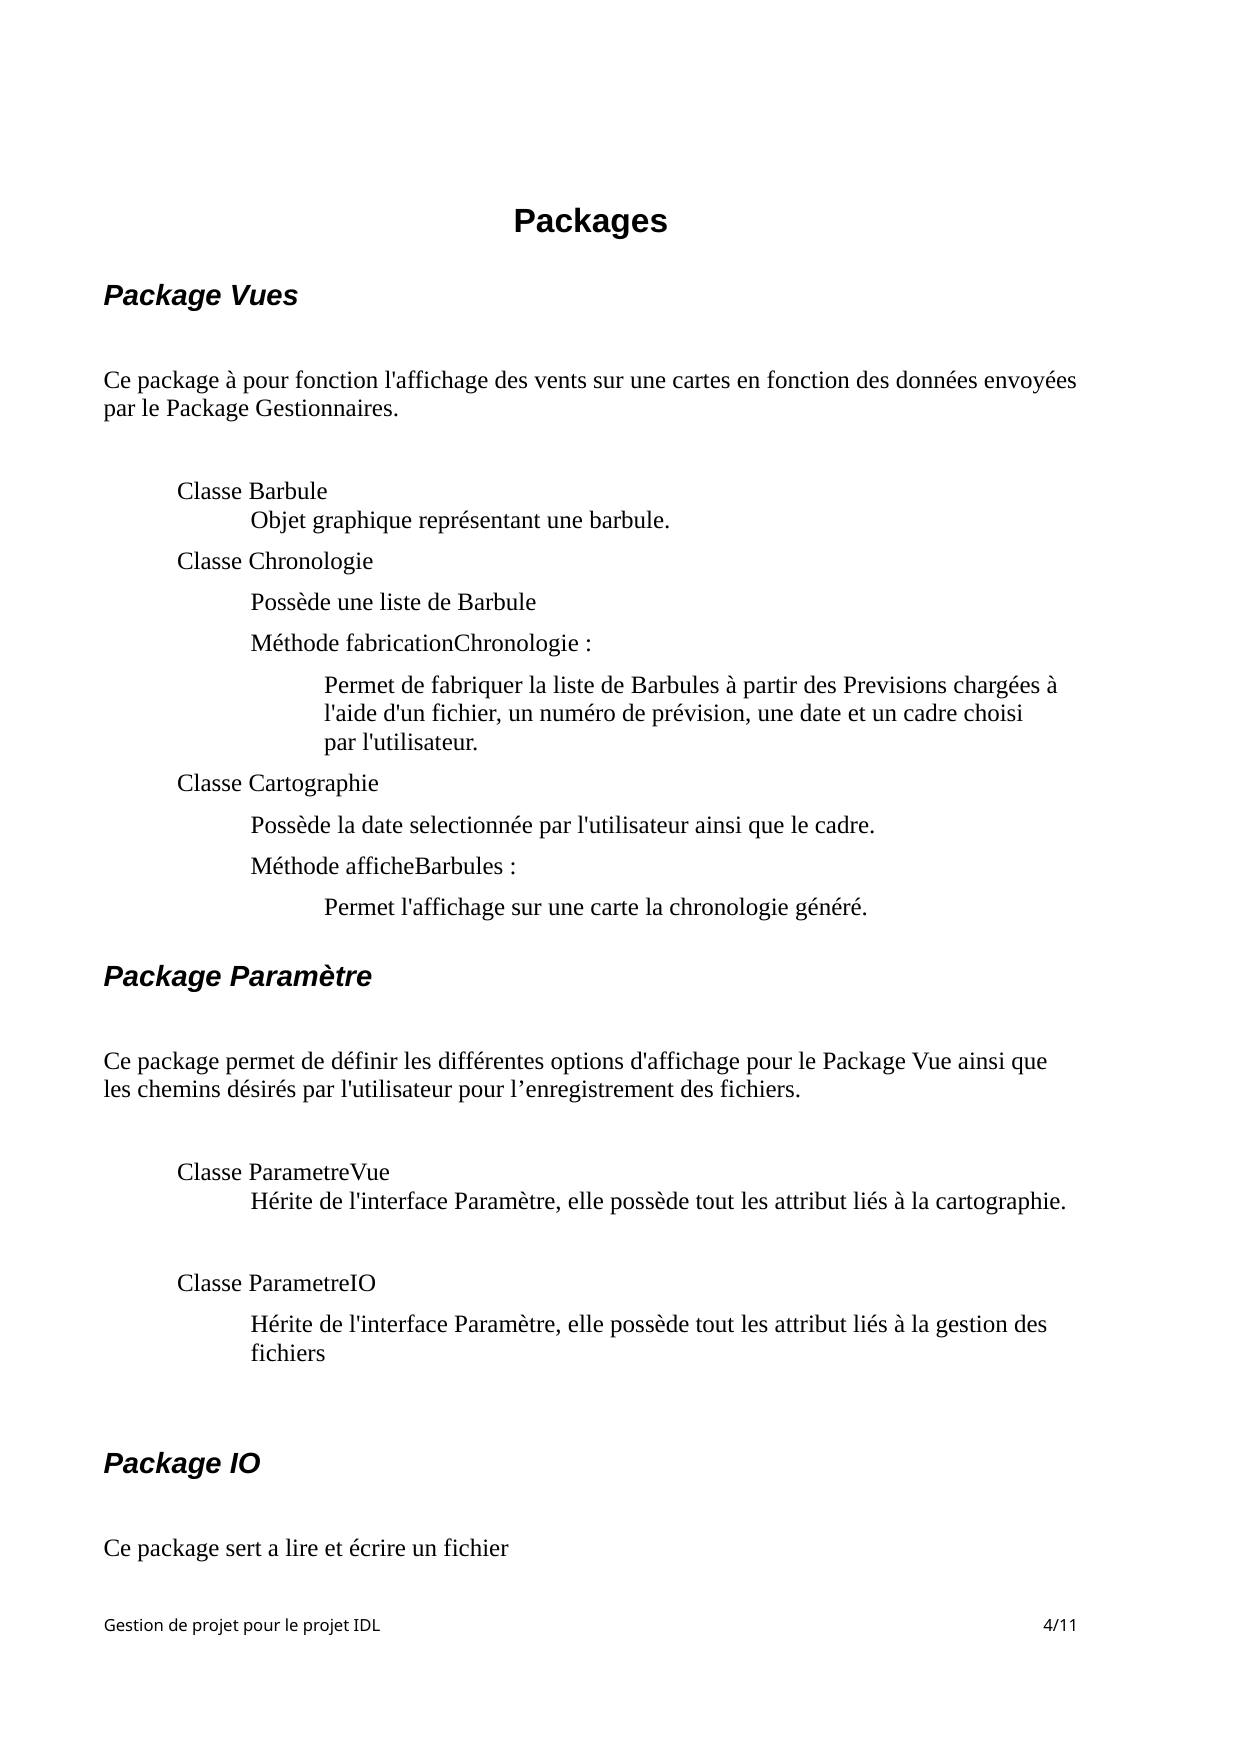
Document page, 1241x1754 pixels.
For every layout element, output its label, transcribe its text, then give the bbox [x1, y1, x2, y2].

subtitle Package IO [103, 1446, 1078, 1479]
text Permet de fabriquer la liste de Barbules à partir des Previsions chargées à l'aide d'un fichier, un numéro de prévision, une date et un cadre choisi par l'utilisateur. [103, 670, 1078, 756]
text Possède une liste de Barbule [103, 587, 1078, 616]
text Objet graphique représentant une barbule. [103, 505, 1078, 533]
text Ce package sert a lire et écrire un fichier [103, 1533, 1078, 1562]
text Permet l'affichage sur une carte la chronologie généré. [103, 892, 1078, 921]
subtitle Package Vues [103, 277, 1078, 311]
text Hérite de l'interface Paramètre, elle possède tout les attribut liés à la gestion des fichiers [103, 1309, 1078, 1367]
text Possède la date selectionnée par l'utilisateur ainsi que le cadre. [103, 810, 1078, 838]
text Classe Barbule [103, 476, 1078, 505]
text Classe Cartographie [103, 768, 1078, 797]
text Classe ParametreVue [103, 1157, 1078, 1186]
text Méthode fabricationChronologie : [103, 628, 1078, 657]
subtitle Package Paramètre [103, 958, 1078, 992]
text Classe Chronologie [103, 546, 1078, 575]
text Ce package à pour fonction l'affichage des vents sur une cartes en fonction des données envoyées par le Package Gestionnaires. [103, 365, 1078, 422]
text Hérite de l'interface Paramètre, elle possède tout les attribut liés à la cartographie. [103, 1186, 1078, 1214]
text Méthode afficheBarbules : [103, 851, 1078, 880]
subtitle Packages [103, 201, 1078, 240]
text Ce package permet de définir les différentes options d'affichage pour le Package Vue ainsi que les chemins désirés par l'utilisateur pour l’enregistrement des fichiers. [103, 1046, 1078, 1103]
text Classe ParametreIO [103, 1268, 1078, 1297]
